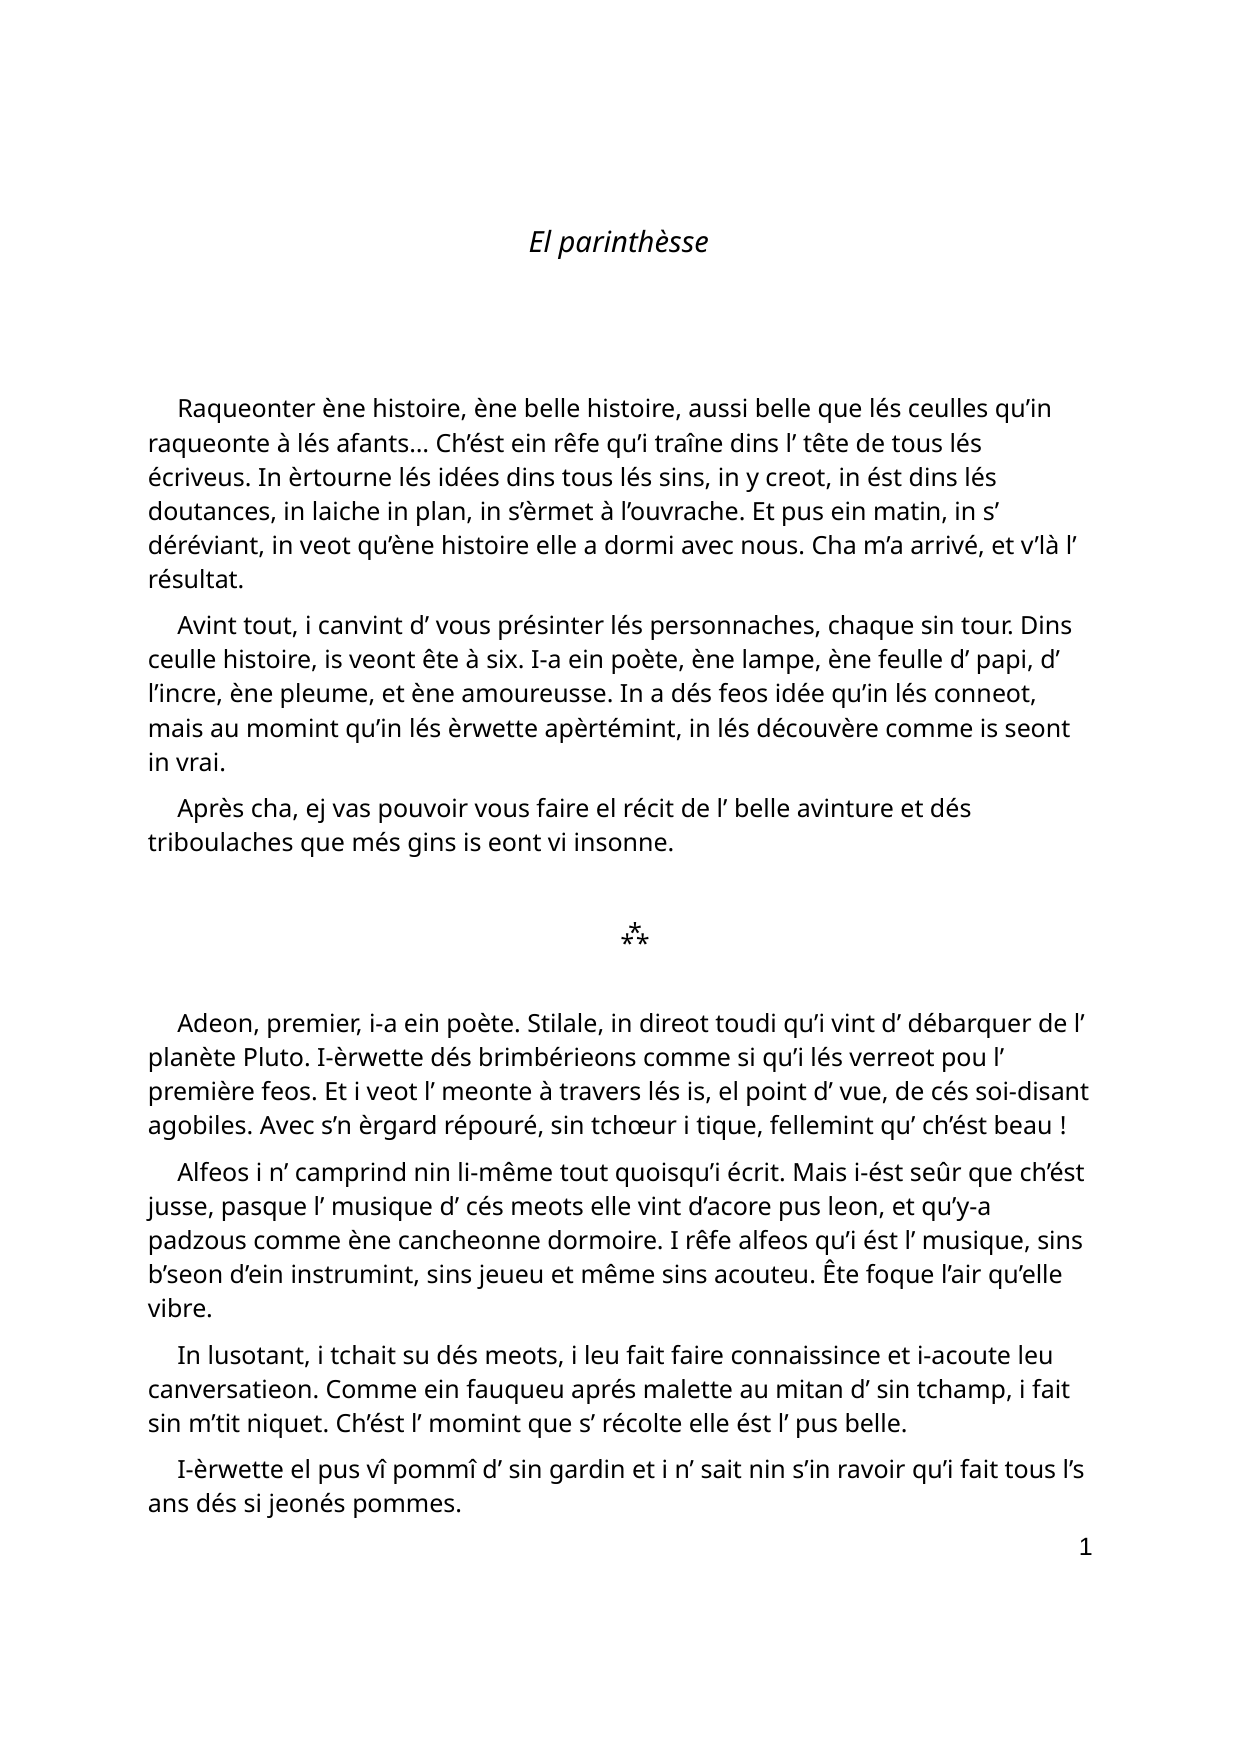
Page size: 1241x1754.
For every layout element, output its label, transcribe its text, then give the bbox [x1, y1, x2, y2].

text Raqueonter ène histoire, ène belle histoire, aussi belle que lés ceulles qu’in raqueonte à lés afants… Ch’ést ein rêfe qu’i traîne dins l’ tête de tous lés écriveus. In èrtourne lés idées dins tous lés sins, in y creot, in ést dins lés doutances, in laiche in plan, in s’èrmet à l’ouvrache. Et pus ein matin, in s’ déréviant, in veot qu’ène histoire elle a dormi avec nous. Cha m’a arrivé, et v’là l’ résultat. [148, 391, 1092, 596]
text ⁂ [148, 918, 1092, 947]
text Adeon, premier, i-a ein poète. Stilale, in direot toudi qu’i vint d’ débarquer de l’ planète Pluto. I-èrwette dés brimbérieons comme si qu’i lés verreot pou l’ première feos. Et i veot l’ meonte à travers lés is, el point d’ vue, de cés soi-disant agobiles. Avec s’n èrgard répouré, sin tchœur i tique, fellemint qu’ ch’ést beau ! [148, 1006, 1092, 1142]
text Après cha, ej vas pouvoir vous faire el récit de l’ belle avinture et dés triboulaches que més gins is eont vi insonne. [148, 791, 1092, 859]
text Avint tout, i canvint d’ vous présinter lés personnaches, chaque sin tour. Dins ceulle histoire, is veont ête à six. I-a ein poète, ène lampe, ène feulle d’ papi, d’ l’incre, ène pleume, et ène amoureusse. In a dés feos idée qu’in lés conneot, mais au momint qu’in lés èrwette apèrtémint, in lés découvère comme is seont in vrai. [148, 608, 1092, 778]
text El parinthèsse [148, 221, 1092, 261]
text Alfeos i n’ camprind nin li-même tout quoisqu’i écrit. Mais i-ést seûr que ch’ést jusse, pasque l’ musique d’ cés meots elle vint d’acore pus leon, et qu’y-a padzous comme ène cancheonne dormoire. I rêfe alfeos qu’i ést l’ musique, sins b’seon d’ein instrumint, sins jeueu et même sins acouteu. Ête foque l’air qu’elle vibre. [148, 1154, 1092, 1325]
text I-èrwette el pus vî pommî d’ sin gardin et i n’ sait nin s’in ravoir qu’i fait tous l’s ans dés si jeonés pommes. [148, 1452, 1092, 1520]
text In lusotant, i tchait su dés meots, i leu fait faire connaissince et i-acoute leu canversatieon. Comme ein fauqueu aprés malette au mitan d’ sin tchamp, i fait sin m’tit niquet. Ch’ést l’ momint que s’ récolte elle ést l’ pus belle. [148, 1337, 1092, 1439]
